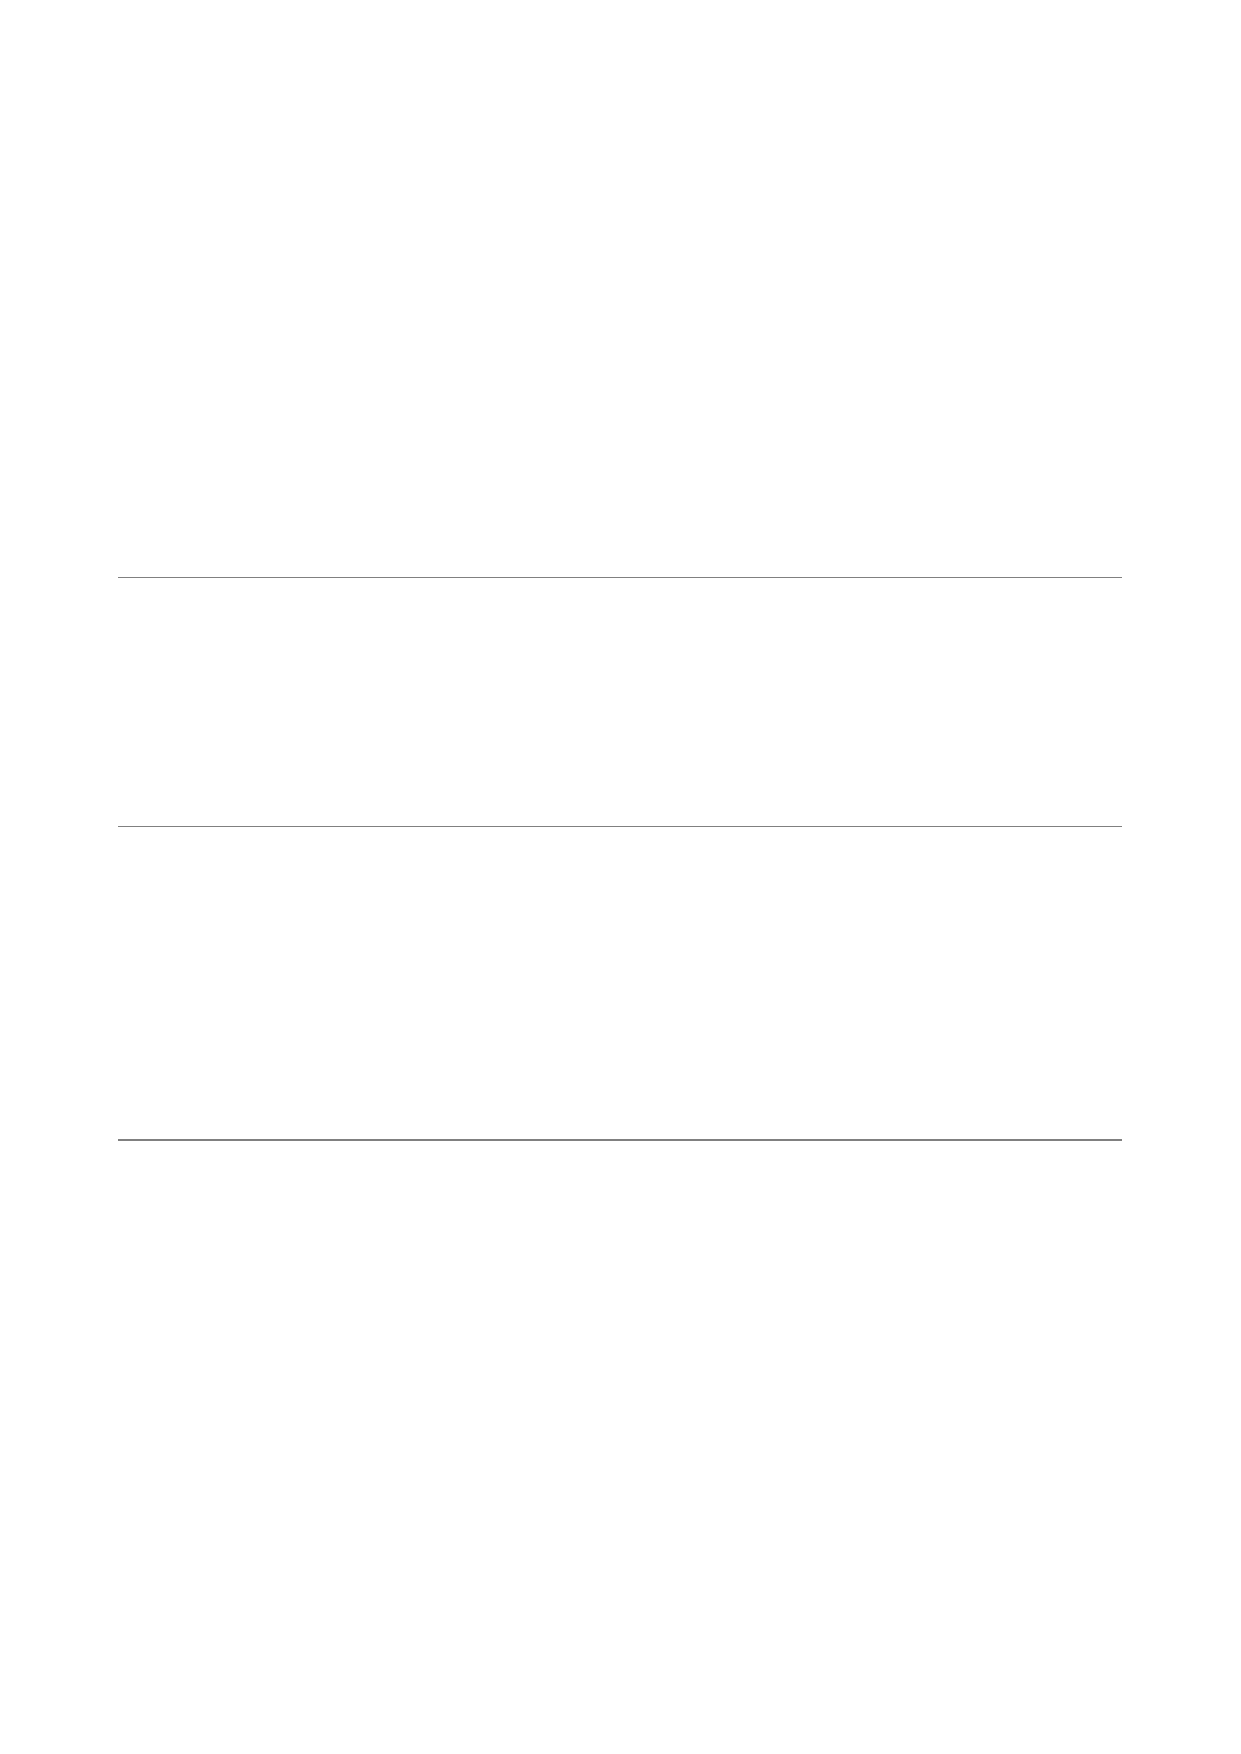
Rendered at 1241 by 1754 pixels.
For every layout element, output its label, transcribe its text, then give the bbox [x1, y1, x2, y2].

text Порядок будет: [118, 1370, 1122, 1398]
subtitle 9️⃣ Поэтому эта фраза теперь должна быть понятна [118, 877, 1122, 920]
text означает: [118, 990, 1122, 1019]
text 👉 Никогда автоматически [118, 683, 1122, 712]
text finally — это человек, который: [118, 417, 1122, 448]
text C [118, 1465, 1122, 1488]
subtitle 10️⃣ Проверка понимания (быстро) [118, 1190, 1122, 1233]
subtitle 7️⃣ Аналогия (очень важная) [118, 118, 1122, 161]
list передача палочки = завершение промиса [162, 317, 1122, 345]
list не ждёт, пока вся команда финиширует [162, 515, 1122, 544]
list каждый бегун — отдельный промис [162, 221, 1122, 250]
text Почему? [118, 1518, 1122, 1547]
text Promise.resolve(1) [118, 1246, 1122, 1269]
text «finally выполняется сразу после завершения ТОГО промиса, на котором он вызван» [177, 1038, 1063, 1096]
list палочка — результат [162, 269, 1122, 298]
text .finally(() => console.log("C")); [118, 1317, 1122, 1340]
text .then(() => console.log("B")) [118, 1293, 1122, 1317]
text A [118, 1417, 1122, 1441]
text Цепочка — это просто твой код. Она «заканчивается» только потому, что ты больше ничего не написал. [118, 731, 1122, 793]
subtitle 8️⃣ Когда «завершается цепочка» [118, 628, 1122, 671]
text «finally выполняется сразу после завершения промиса» [177, 932, 1063, 961]
text [p1] —(палочка)→ [p2] —(палочка)→ [p3] [118, 364, 1122, 388]
text B [118, 1441, 1122, 1465]
list первый finally — после первого промиса [162, 1565, 1122, 1596]
list хлопает, когда p1 закончил бег [162, 467, 1122, 496]
text .finally(() => console.log("A")) [118, 1269, 1122, 1293]
text Представь эстафету 🏃‍♂️ [118, 174, 1122, 202]
